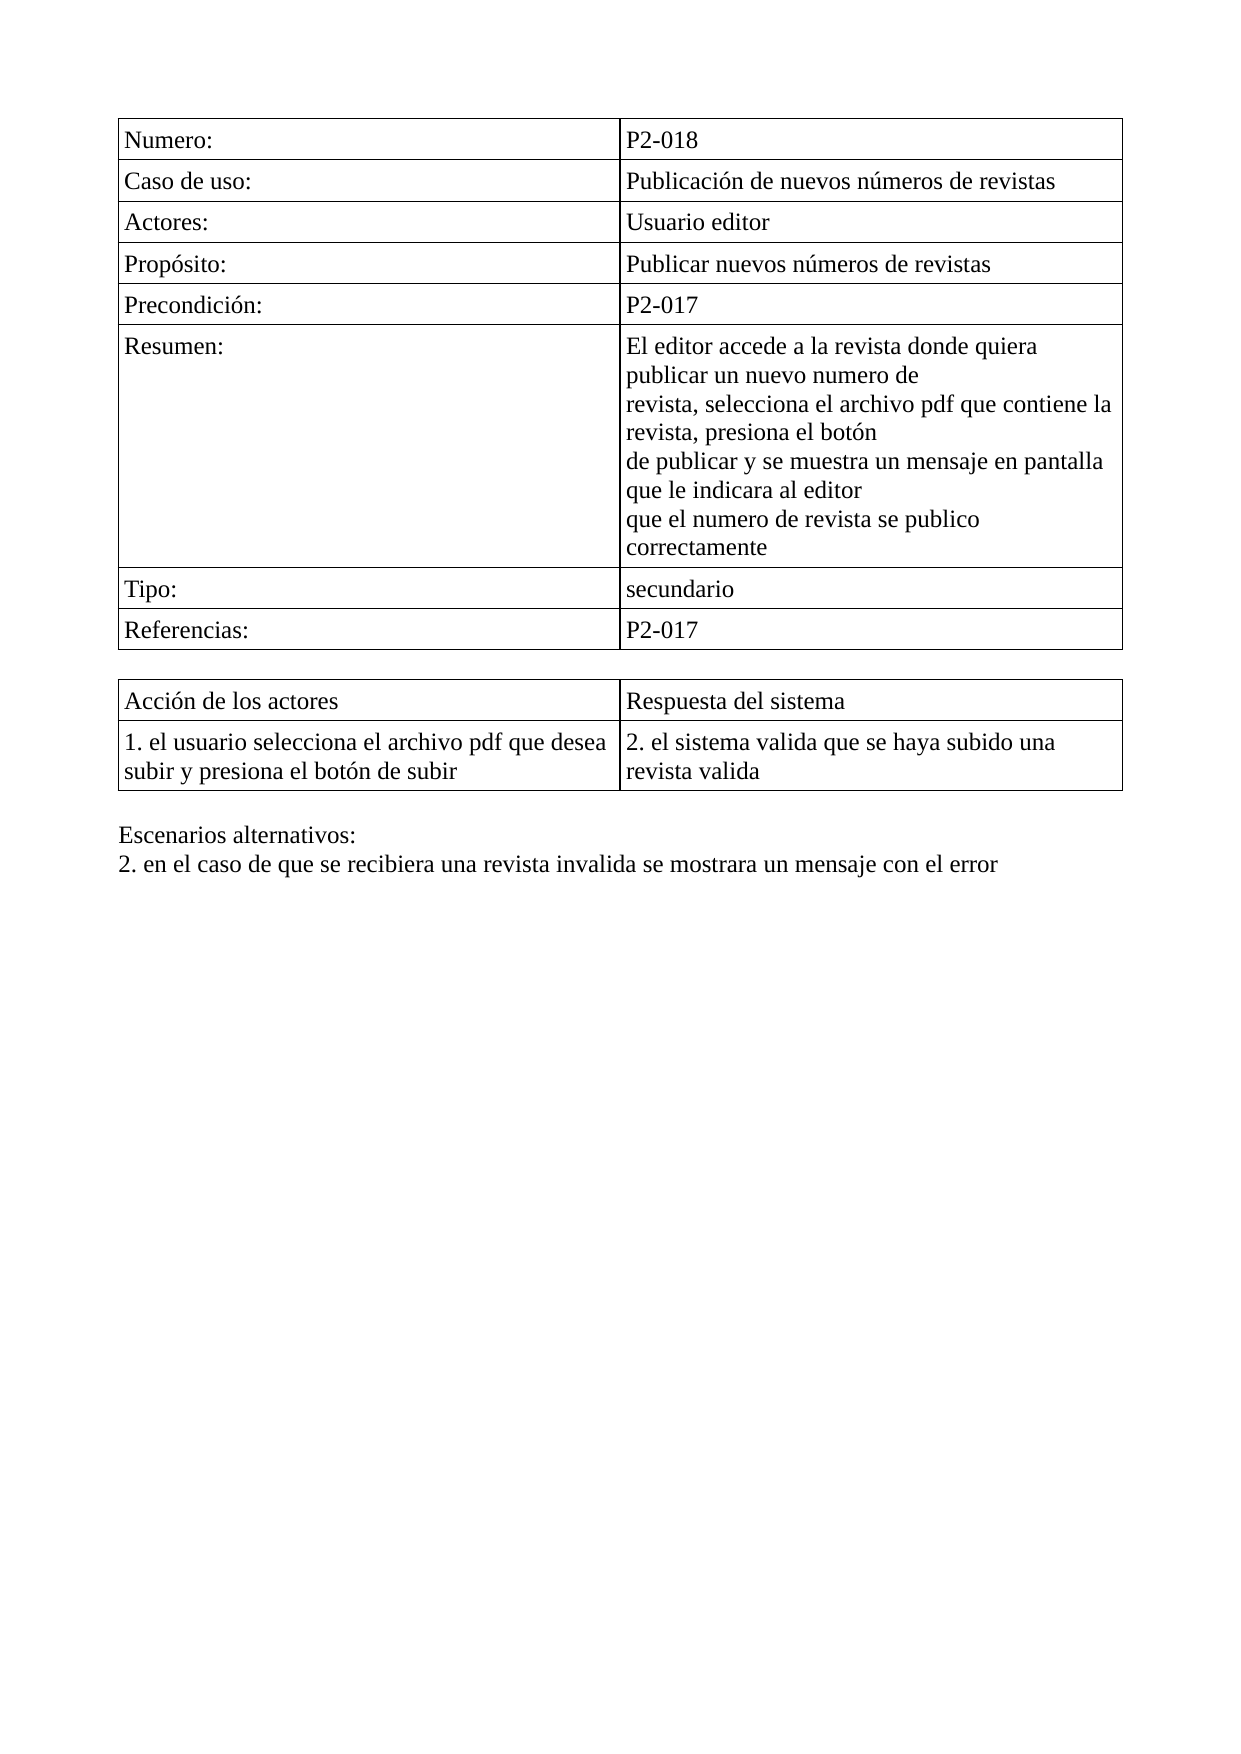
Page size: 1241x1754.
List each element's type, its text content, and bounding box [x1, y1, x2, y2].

table_cell Publicar nuevos números de revistas [621, 243, 1122, 283]
table_header Numero: [119, 119, 619, 159]
text Escenarios alternativos: [118, 820, 1122, 849]
table_cell P2-017 [621, 609, 1122, 649]
table_cell Usuario editor [621, 202, 1122, 242]
table_cell Referencias: [119, 609, 619, 649]
text 2. en el caso de que se recibiera una revista invalida se mostrara un mensaje con el error [118, 849, 1122, 878]
table_cell 2. el sistema valida que se haya subido una revista valida [621, 721, 1122, 790]
table_cell Propósito: [119, 243, 619, 283]
table_cell Caso de uso: [119, 160, 619, 201]
table_cell El editor accede a la revista donde quiera publicar un nuevo numero de revista, selecciona el archivo pdf que contiene la revista, presiona el botón de publicar y se muestra un mensaje en pantalla que le indicara al editor que el numero de revista se publico correctamente [621, 325, 1122, 567]
table_cell P2-017 [621, 284, 1122, 324]
table_cell Precondición: [119, 284, 619, 324]
table_header Respuesta del sistema [621, 680, 1122, 720]
table_cell 1. el usuario selecciona el archivo pdf que desea subir y presiona el botón de subir [119, 721, 619, 790]
table_cell Actores: [119, 202, 619, 242]
table_header P2-018 [621, 119, 1122, 159]
table_cell Publicación de nuevos números de revistas [621, 160, 1122, 201]
table_cell Resumen: [119, 325, 619, 567]
table_cell Tipo: [119, 568, 619, 608]
table_header Acción de los actores [119, 680, 619, 720]
table_cell secundario [621, 568, 1122, 608]
